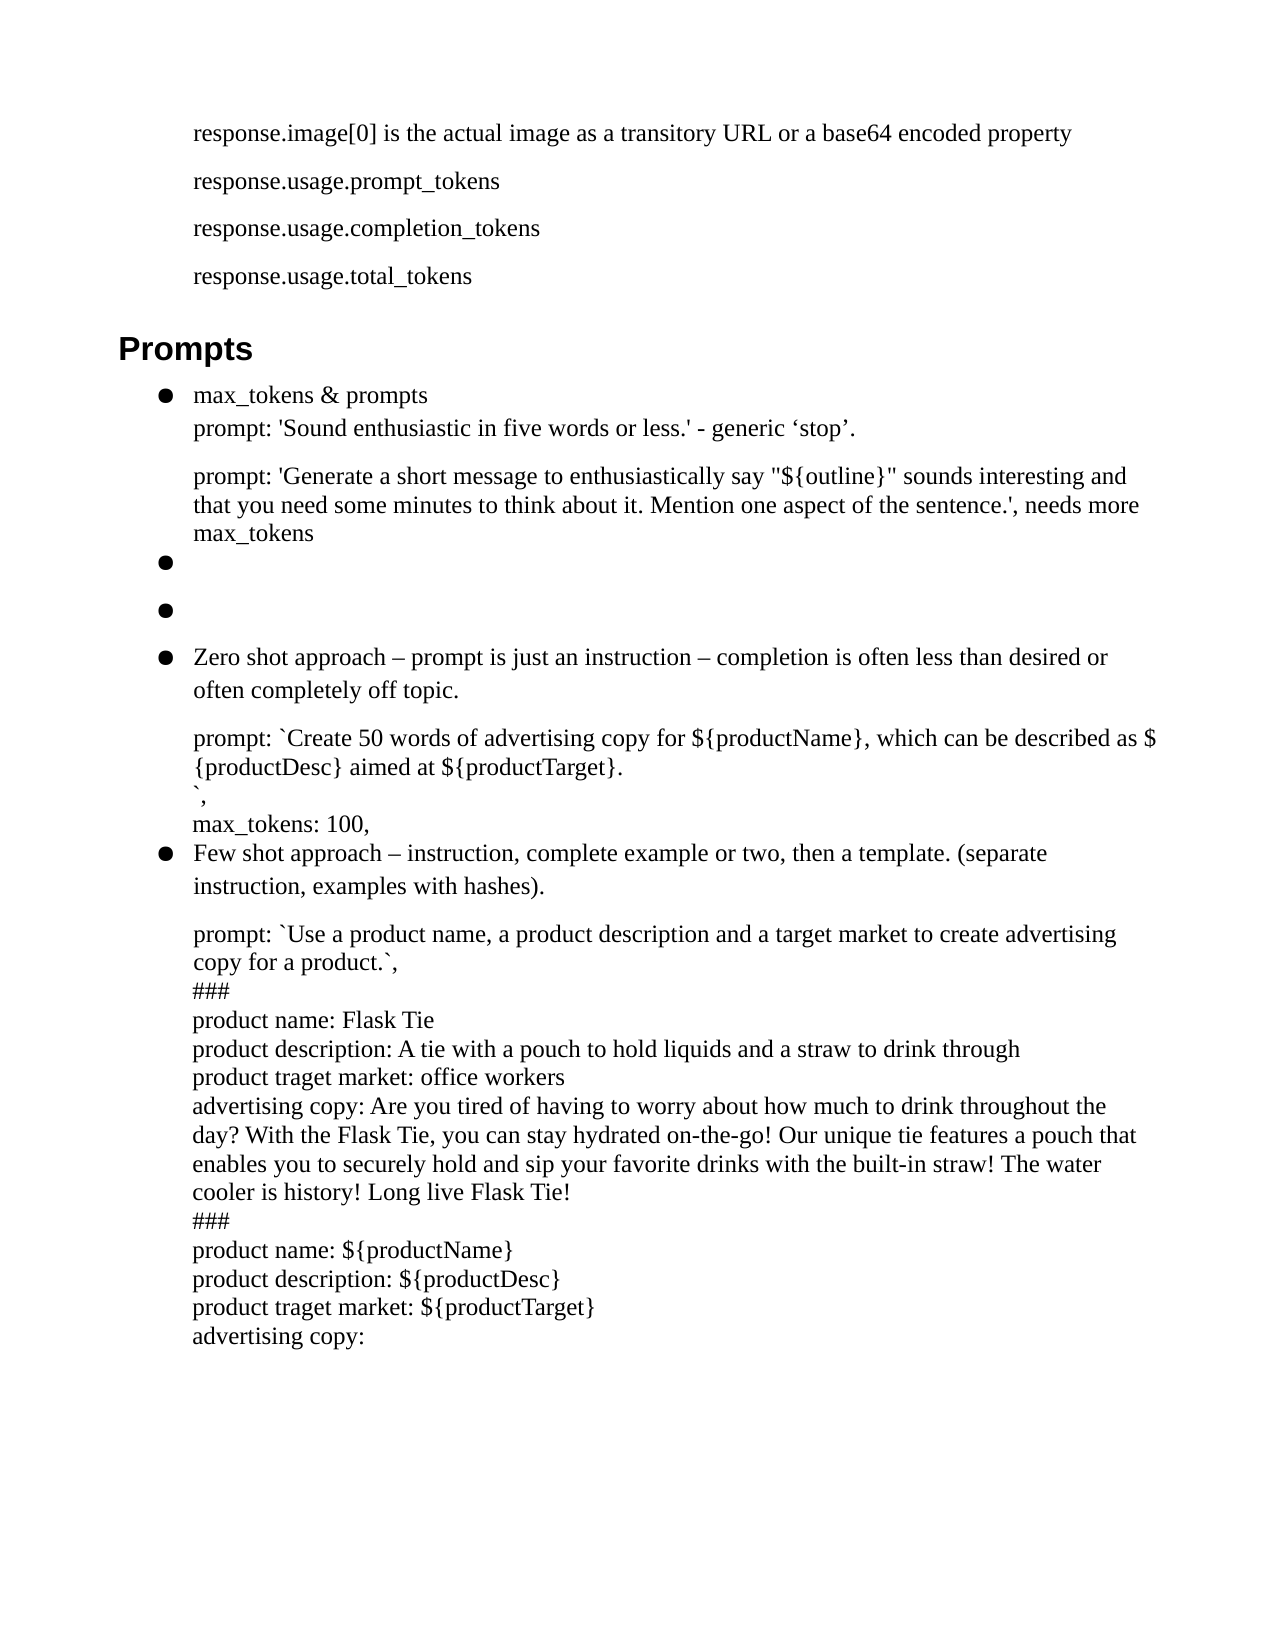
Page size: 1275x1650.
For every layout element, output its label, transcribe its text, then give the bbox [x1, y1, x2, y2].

text product description: A tie with a pouch to hold liquids and a straw to drink through [192, 1034, 1157, 1062]
text product name: ${productName} [192, 1235, 1157, 1264]
list prompt: 'Generate a short message to enthusiastically say "${outline}" sounds interesting and that you need some minutes to think about it. Mention one aspect of the sentence.', needs more max_tokens [156, 461, 1157, 547]
text max_tokens: 100, [192, 809, 1157, 838]
text product traget market: ${productTarget} [192, 1292, 1157, 1321]
text ### [192, 976, 1157, 1005]
list Few shot approach – instruction, complete example or two, then a template. (separate instruction, examples with hashes). [156, 838, 1157, 900]
list response.image[0] is the actual image as a transitory URL or a base64 encoded property [156, 118, 1157, 147]
subtitle Prompts [118, 329, 1157, 368]
text `, [192, 781, 1157, 809]
text advertising copy: [192, 1321, 1157, 1350]
text product description: ${productDesc} [192, 1264, 1157, 1292]
text product name: Flask Tie [192, 1005, 1157, 1034]
text ### [192, 1206, 1157, 1235]
list response.usage.completion_tokens [156, 213, 1157, 242]
text advertising copy: Are you tired of having to worry about how much to drink throughout the day? With the Flask Tie, you can stay hydrated on-the-go! Our unique tie features a pouch that enables you to securely hold and sip your favorite drinks with the built-in straw! The water cooler is history! Long live Flask Tie! [192, 1091, 1157, 1206]
list response.usage.total_tokens [156, 261, 1157, 290]
list prompt: `Create 50 words of advertising copy for ${productName}, which can be described as ${productDesc} aimed at ${productTarget}. [156, 723, 1157, 781]
list response.usage.prompt_tokens [156, 166, 1157, 194]
list max_tokens & prompts prompt: 'Sound enthusiastic in five words or less.' - generic ‘stop’. [156, 380, 1157, 442]
text product traget market: office workers [192, 1062, 1157, 1091]
list Zero shot approach – prompt is just an instruction – completion is often less than desired or often completely off topic. [156, 642, 1157, 704]
list prompt: `Use a product name, a product description and a target market to create advertising copy for a product.`, [156, 919, 1157, 976]
